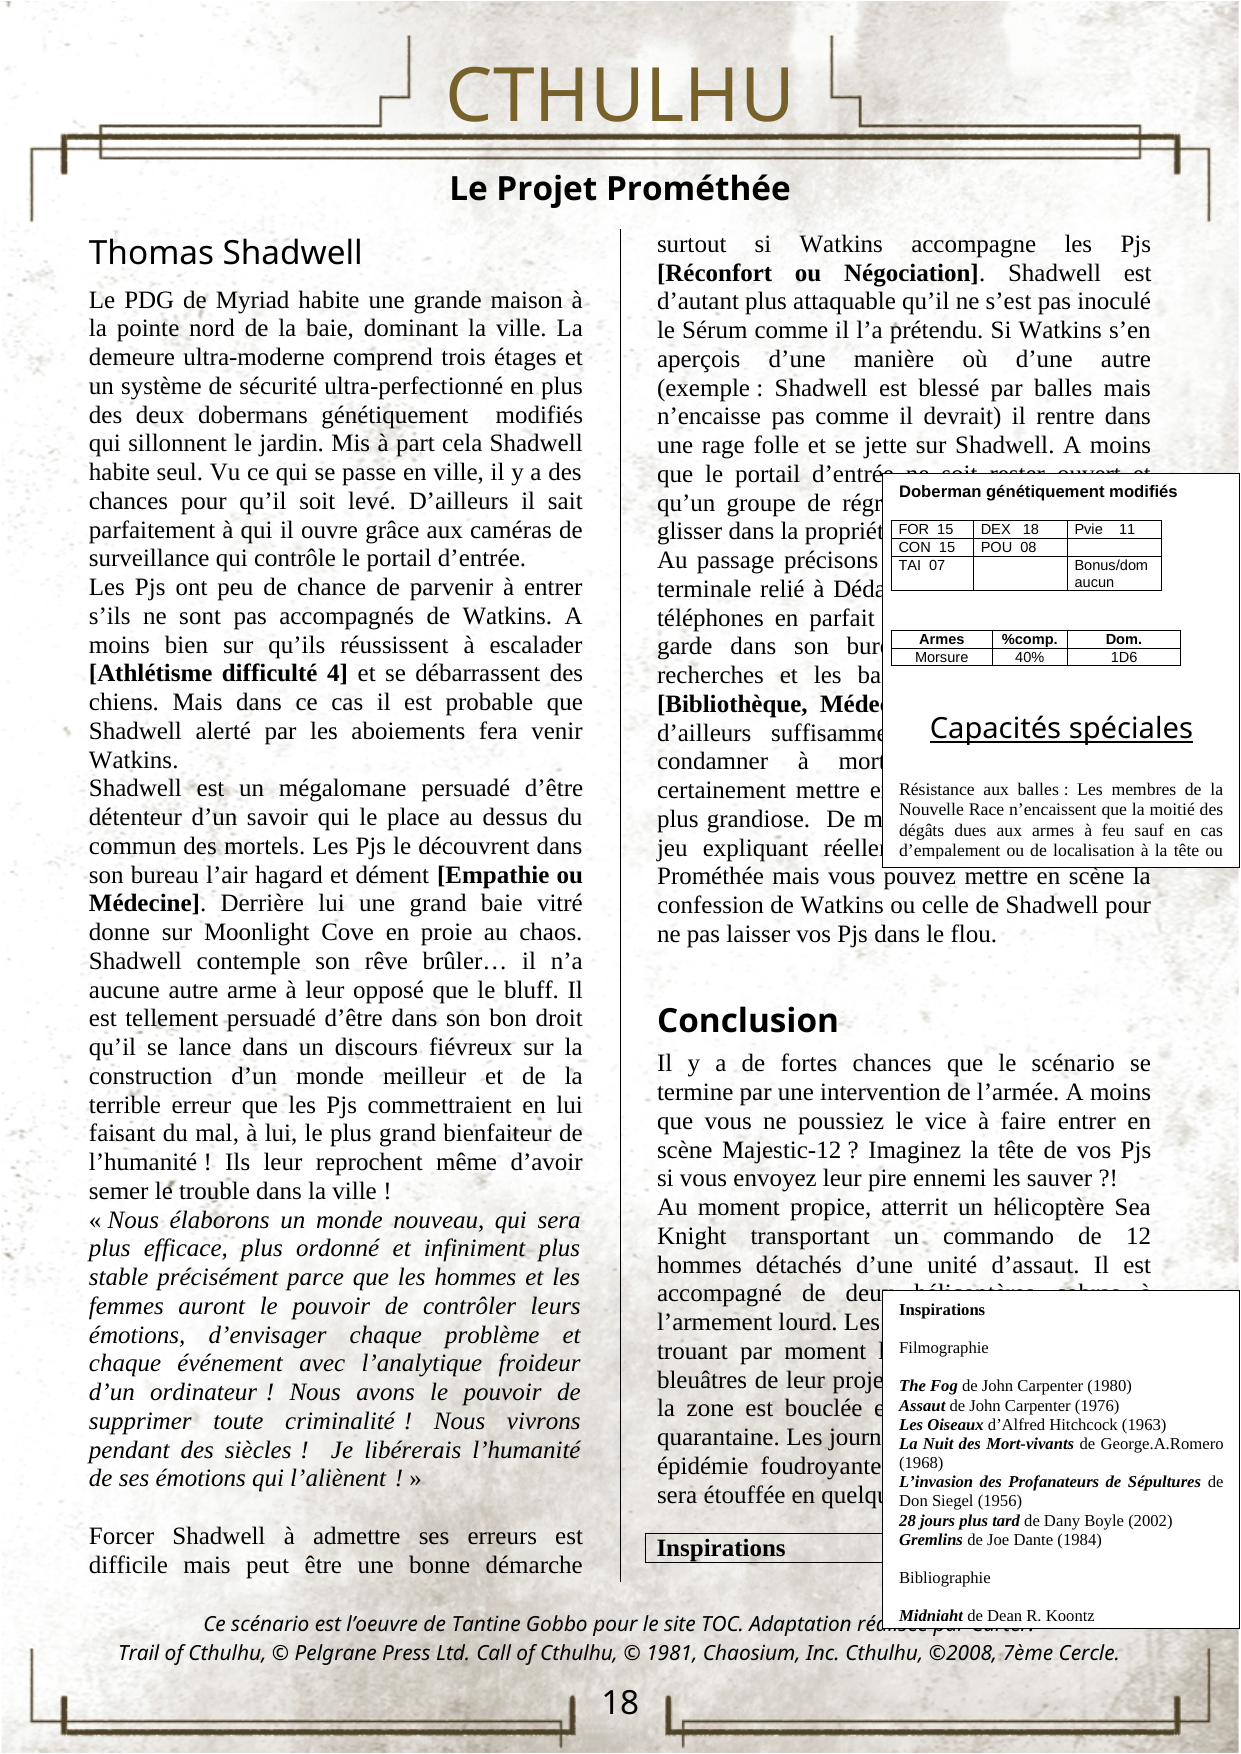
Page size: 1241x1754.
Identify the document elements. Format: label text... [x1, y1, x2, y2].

text Résistance aux balles : Les membres de la Nouvelle Race n’encaissent que la moitié des dégâts dues aux armes à feu sauf en cas d’empalement ou de localisation à la tête ou au torse. [899, 779, 1223, 859]
table_cell TAI 07 [892, 557, 973, 590]
table_cell [974, 557, 1067, 590]
text Bibliographie [899, 1568, 1223, 1587]
text Filmographie [899, 1338, 1223, 1357]
table_cell 1D6 [1068, 649, 1180, 665]
text 28 jours plus tard de Dany Boyle (2002) [899, 1510, 1223, 1529]
table_cell CON 15 [892, 539, 973, 556]
text La Nuit des Mort-vivants de George.A.Romero (1968) [899, 1434, 1223, 1472]
table_header Pvie 11 [1068, 521, 1161, 538]
text Inspirations [899, 1299, 1223, 1319]
text Gremlins de Joe Dante (1984) [899, 1529, 1223, 1549]
picture [646, 1534, 882, 1562]
table_cell POU 08 [974, 539, 1067, 556]
text Doberman génétiquement modifiés [899, 482, 1223, 501]
table_cell [1068, 539, 1161, 556]
table_header FOR 15 [892, 521, 973, 538]
table_cell Morsure [892, 649, 992, 665]
table_header %comp. [993, 631, 1067, 647]
table_header DEX 18 [974, 521, 1067, 538]
text Assaut de John Carpenter (1976) [899, 1395, 1223, 1414]
text Les Oiseaux d’Alfred Hitchcock (1963) [899, 1414, 1223, 1434]
table_header Armes [892, 631, 992, 647]
table_cell 40% [993, 649, 1067, 665]
text Midnight de Dean R. Koontz [899, 1606, 1223, 1620]
text L’invasion des Profanateurs de Sépultures de Don Siegel (1956) [899, 1472, 1223, 1510]
text The Fog de John Carpenter (1980) [899, 1376, 1223, 1395]
table_cell Bonus/dom aucun [1068, 557, 1161, 590]
picture [1, 1, 1239, 1753]
table_header Dom. [1068, 631, 1180, 647]
subtitle Capacités spéciales [899, 707, 1223, 747]
